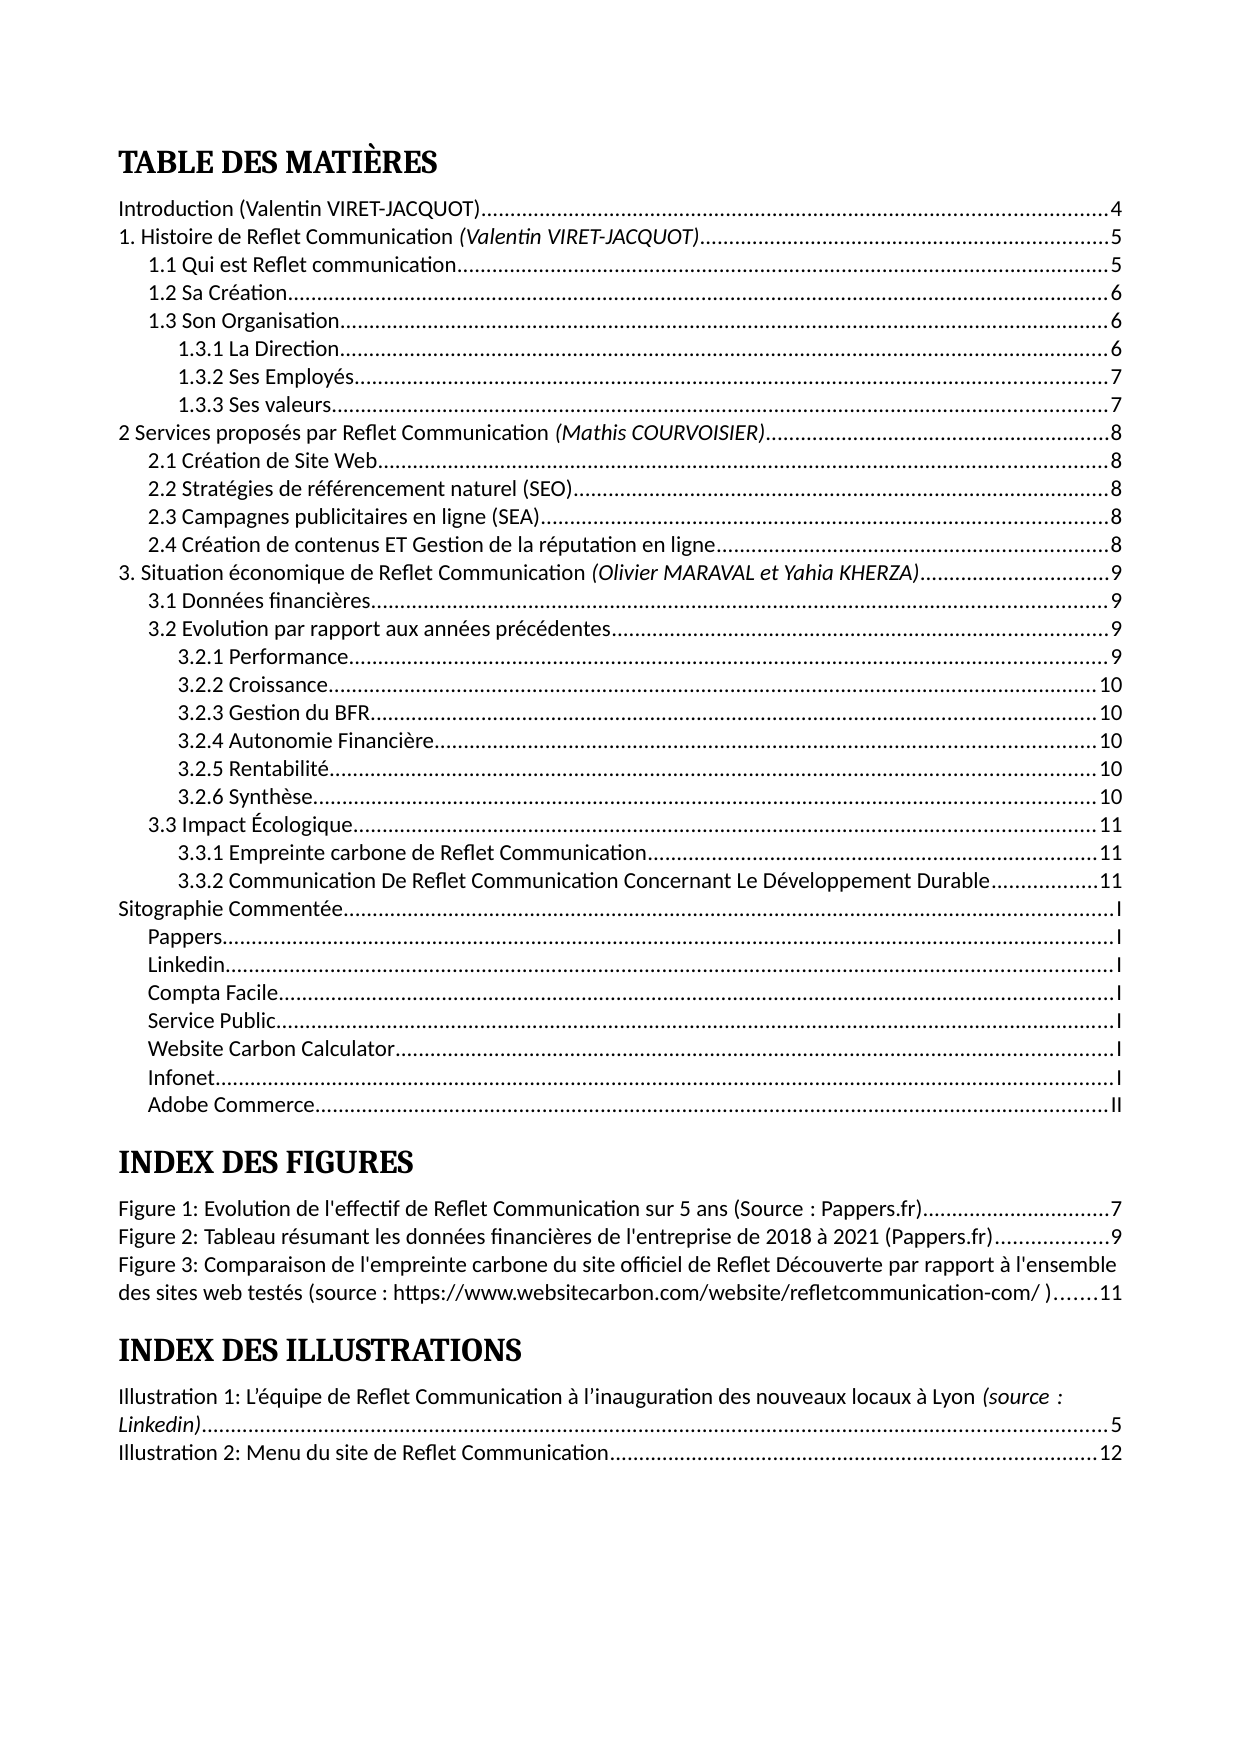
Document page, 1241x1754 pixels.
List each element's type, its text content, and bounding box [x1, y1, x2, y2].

text 3.3.2 Communication De Reflet Communication Concernant Le Développement Durable 11 [177, 866, 1122, 894]
text 3.3 Impact Écologique 11 [148, 810, 1122, 838]
subtitle Index des figures [118, 1144, 1122, 1182]
text 1.3.2 Ses Employés 7 [177, 362, 1122, 390]
text Pappers I [148, 922, 1122, 951]
text Compta Facile I [148, 978, 1122, 1007]
text Adobe Commerce II [148, 1091, 1122, 1119]
text 3.3.1 Empreinte carbone de Reflet Communication 11 [177, 838, 1122, 866]
text Introduction (Valentin VIRET-JACQUOT) 4 [118, 194, 1122, 222]
text Infonet I [148, 1063, 1122, 1091]
text 3.2 Evolution par rapport aux années précédentes 9 [148, 614, 1122, 642]
text 1.3 Son Organisation 6 [148, 306, 1122, 334]
text 3.2.2 Croissance 10 [177, 670, 1122, 698]
text 1. Histoire de Reflet Communication (Valentin VIRET-JACQUOT) 5 [118, 222, 1122, 250]
text 3.2.3 Gestion du BFR 10 [177, 698, 1122, 726]
text Figure 3: Comparaison de l'empreinte carbone du site officiel de Reflet Découverte par rapport à l'ensemble des sites web testés (source : https://www.websitecarbon.com/website/refletcommunication-com/ ) 11 [118, 1251, 1122, 1307]
text Figure 2: Tableau résumant les données financières de l'entreprise de 2018 à 2021 (Pappers.fr) 9 [118, 1222, 1122, 1251]
text 1.3.3 Ses valeurs 7 [177, 390, 1122, 418]
text Illustration 1: L’équipe de Reflet Communication à l’inauguration des nouveaux locaux à Lyon (source : Linkedin) 5 [118, 1382, 1122, 1438]
text Service Public I [148, 1007, 1122, 1034]
text Figure 1: Evolution de l'effectif de Reflet Communication sur 5 ans (Source : Pappers.fr) 7 [118, 1194, 1122, 1222]
text 3.2.6 Synthèse 10 [177, 782, 1122, 810]
text 3. Situation économique de Reflet Communication (Olivier MARAVAL et Yahia KHERZA) 9 [118, 558, 1122, 586]
text 3.2.5 Rentabilité 10 [177, 754, 1122, 782]
text 2 Services proposés par Reflet Communication (Mathis COURVOISIER) 8 [118, 418, 1122, 446]
text Linkedin I [148, 951, 1122, 978]
text Sitographie Commentée I [118, 894, 1122, 922]
text 1.3.1 La Direction 6 [177, 334, 1122, 362]
text 3.2.1 Performance 9 [177, 642, 1122, 670]
subtitle Index des illustrations [118, 1332, 1122, 1370]
text 2.2 Stratégies de référencement naturel (SEO) 8 [148, 474, 1122, 502]
text 1.2 Sa Création 6 [148, 278, 1122, 306]
text 2.1 Création de Site Web 8 [148, 446, 1122, 474]
text 3.1 Données financières 9 [148, 586, 1122, 614]
text Website Carbon Calculator I [148, 1034, 1122, 1063]
text Illustration 2: Menu du site de Reflet Communication 12 [118, 1438, 1122, 1466]
text 2.3 Campagnes publicitaires en ligne (SEA) 8 [148, 502, 1122, 530]
text 1.1 Qui est Reflet communication 5 [148, 250, 1122, 278]
text 2.4 Création de contenus ET Gestion de la réputation en ligne 8 [148, 530, 1122, 558]
subtitle Table des matières [118, 143, 1122, 181]
text 3.2.4 Autonomie Financière 10 [177, 726, 1122, 754]
